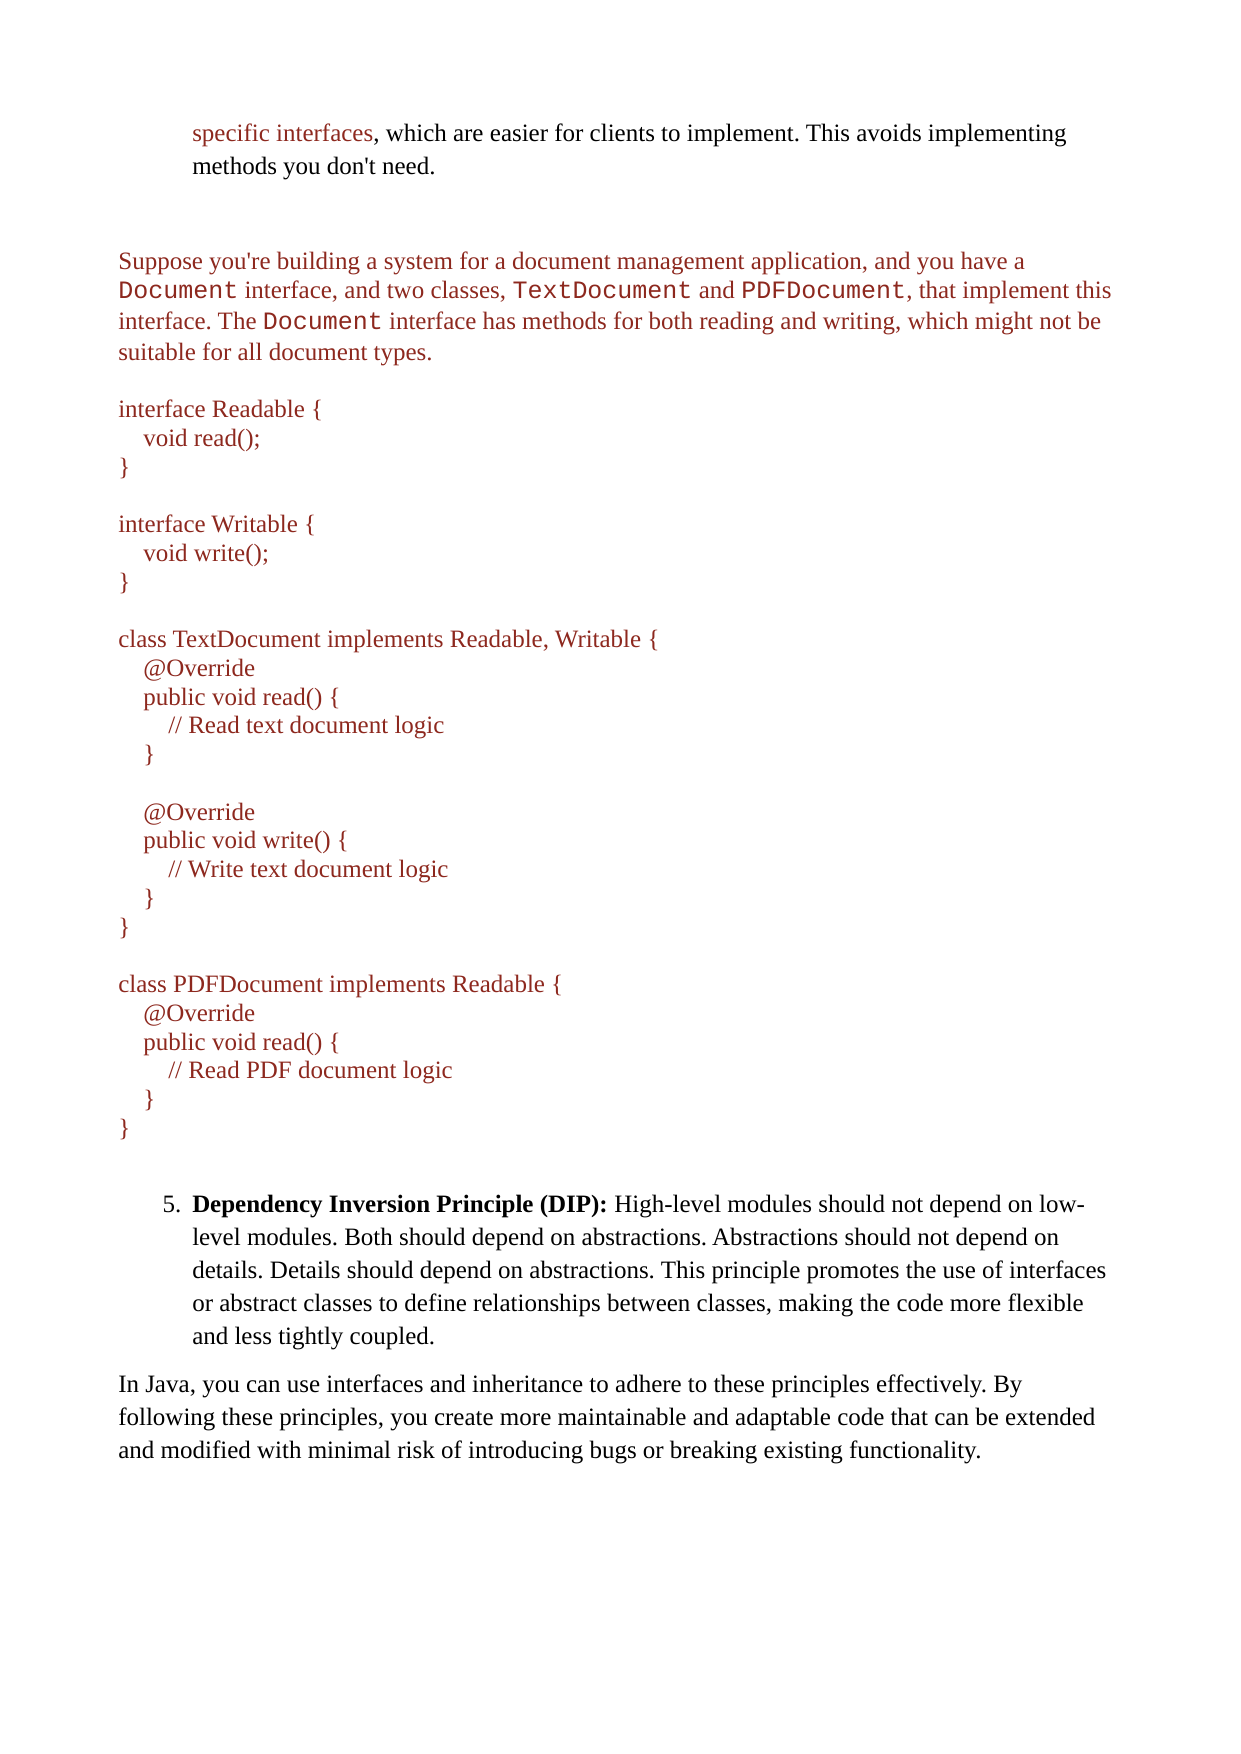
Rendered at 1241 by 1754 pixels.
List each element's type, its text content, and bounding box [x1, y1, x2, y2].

text In Java, you can use interfaces and inheritance to adhere to these principles effectively. By following these principles, you create more maintainable and adaptable code that can be extended and modified with minimal risk of introducing bugs or breaking existing functionality. [118, 1369, 1122, 1464]
table_header Suppose you're building a system for a document management application, and you have a Document interface, and two classes, TextDocument and PDFDocument, that implement this interface. The Document interface has methods for both reading and writing, which might not be suitable for all document types. interface Readable { void read(); } interface Writable { void write(); } class TextDocument implements Readable, Writable { @Override public void read() { // Read text document logic } @Override public void write() { // Write text document logic } } class PDFDocument implements Readable { @Override public void read() { // Read PDF document logic } } [118, 246, 1122, 1142]
list Dependency Inversion Principle (DIP): High-level modules should not depend on low-level modules. Both should depend on abstractions. Abstractions should not depend on details. Details should depend on abstractions. This principle promotes the use of interfaces or abstract classes to define relationships between classes, making the code more flexible and less tightly coupled. [162, 1189, 1122, 1350]
list specific interfaces, which are easier for clients to implement. This avoids implementing methods you don't need. [162, 118, 1122, 180]
